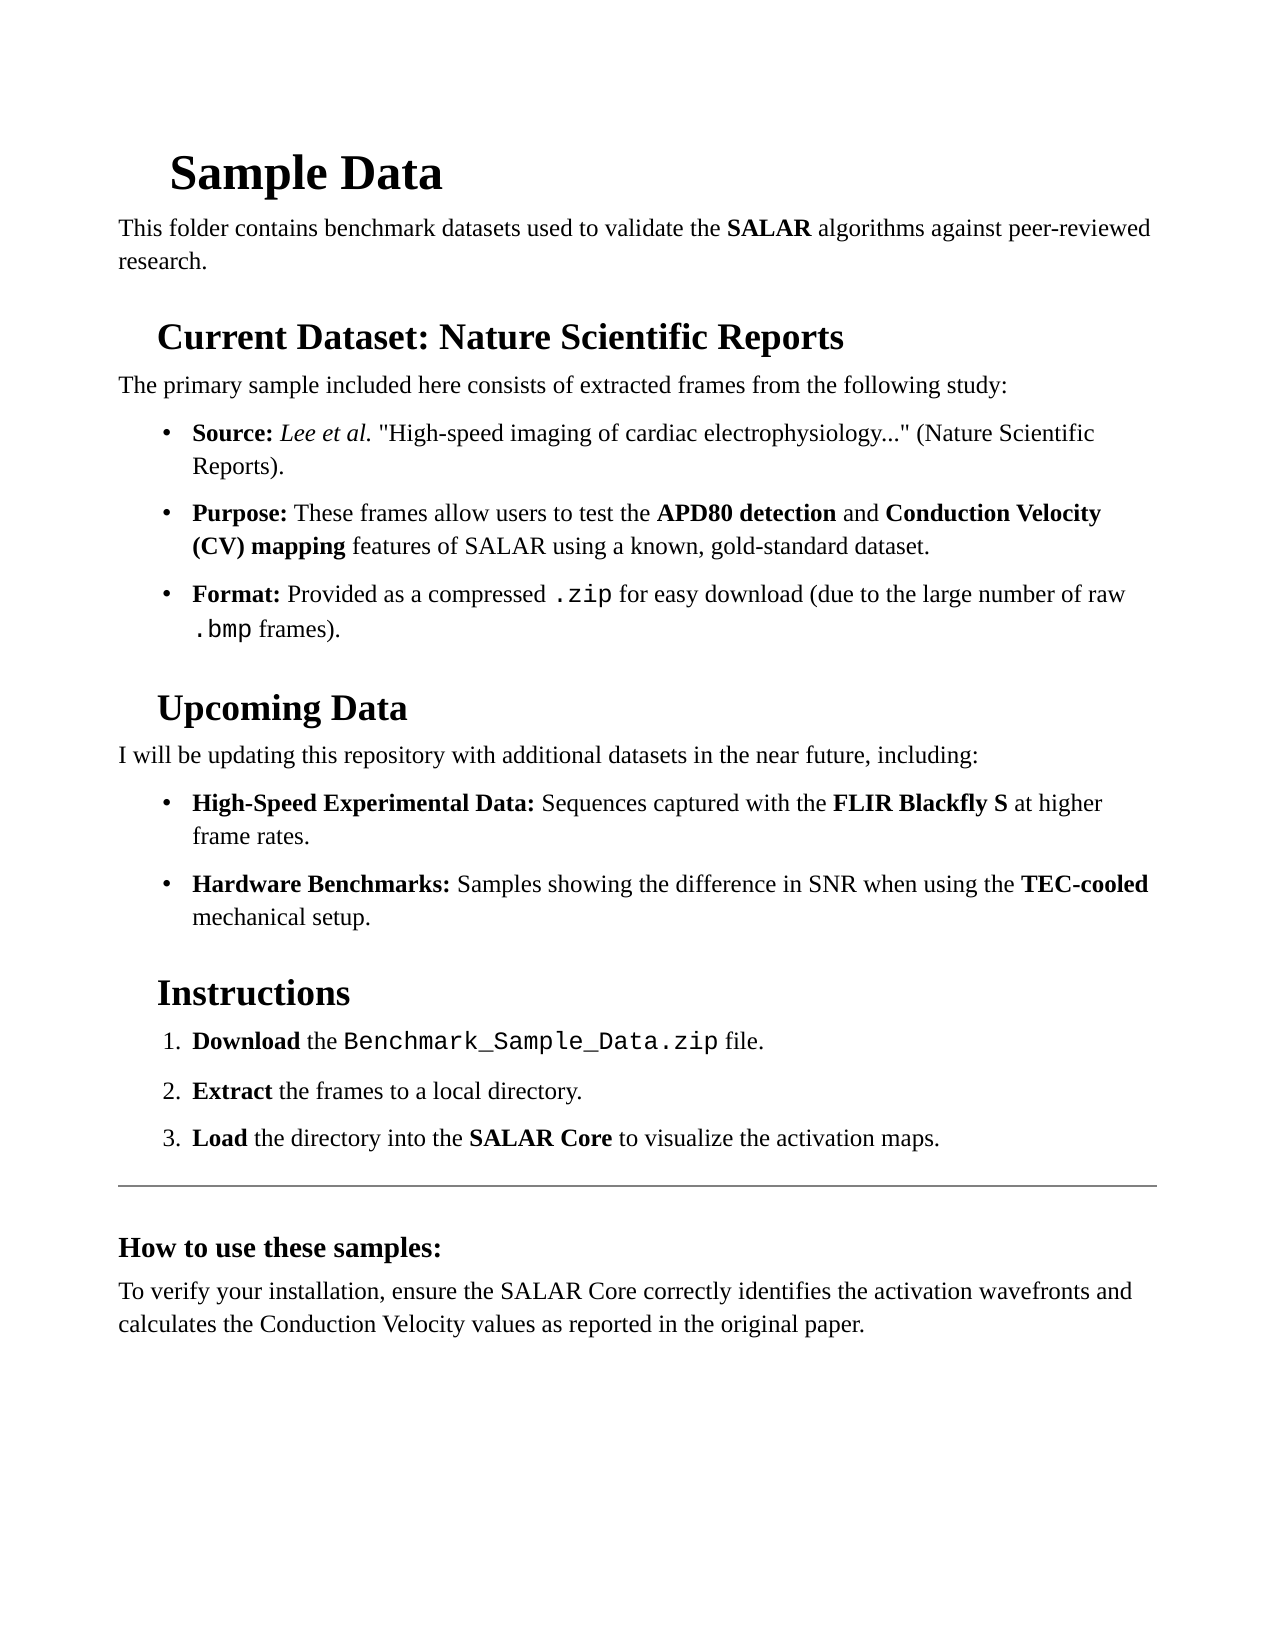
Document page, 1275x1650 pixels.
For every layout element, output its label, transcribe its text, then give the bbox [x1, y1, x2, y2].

text This folder contains benchmark datasets used to validate the SALAR algorithms against peer-reviewed research. [118, 213, 1157, 275]
subtitle 📖 Instructions [118, 970, 1157, 1013]
subtitle How to use these samples: [118, 1230, 1157, 1263]
list High-Speed Experimental Data: Sequences captured with the FLIR Blackfly S at higher frame rates. [162, 788, 1157, 850]
subtitle 🚀 Upcoming Data [118, 685, 1157, 728]
list Purpose: These frames allow users to test the APD80 detection and Conduction Velocity (CV) mapping features of SALAR using a known, gold-standard dataset. [162, 498, 1157, 560]
subtitle 📂 Sample Data [118, 143, 1157, 201]
text I will be updating this repository with additional datasets in the near future, including: [118, 741, 1157, 769]
subtitle 🧪 Current Dataset: Nature Scientific Reports [118, 314, 1157, 358]
list Format: Provided as a compressed .zip for easy download (due to the large number of raw .bmp frames). [162, 579, 1157, 645]
list Load the directory into the SALAR Core to visualize the activation maps. [162, 1123, 1157, 1152]
list Hardware Benchmarks: Samples showing the difference in SNR when using the TEC-cooled mechanical setup. [162, 869, 1157, 931]
list Source: Lee et al. "High-speed imaging of cardiac electrophysiology..." (Nature Scientific Reports). [162, 418, 1157, 479]
text To verify your installation, ensure the SALAR Core correctly identifies the activation wavefronts and calculates the Conduction Velocity values as reported in the original paper. [118, 1276, 1157, 1338]
text The primary sample included here consists of extracted frames from the following study: [118, 370, 1157, 399]
list Download the Benchmark_Sample_Data.zip file. [162, 1026, 1157, 1057]
list Extract the frames to a local directory. [162, 1076, 1157, 1105]
